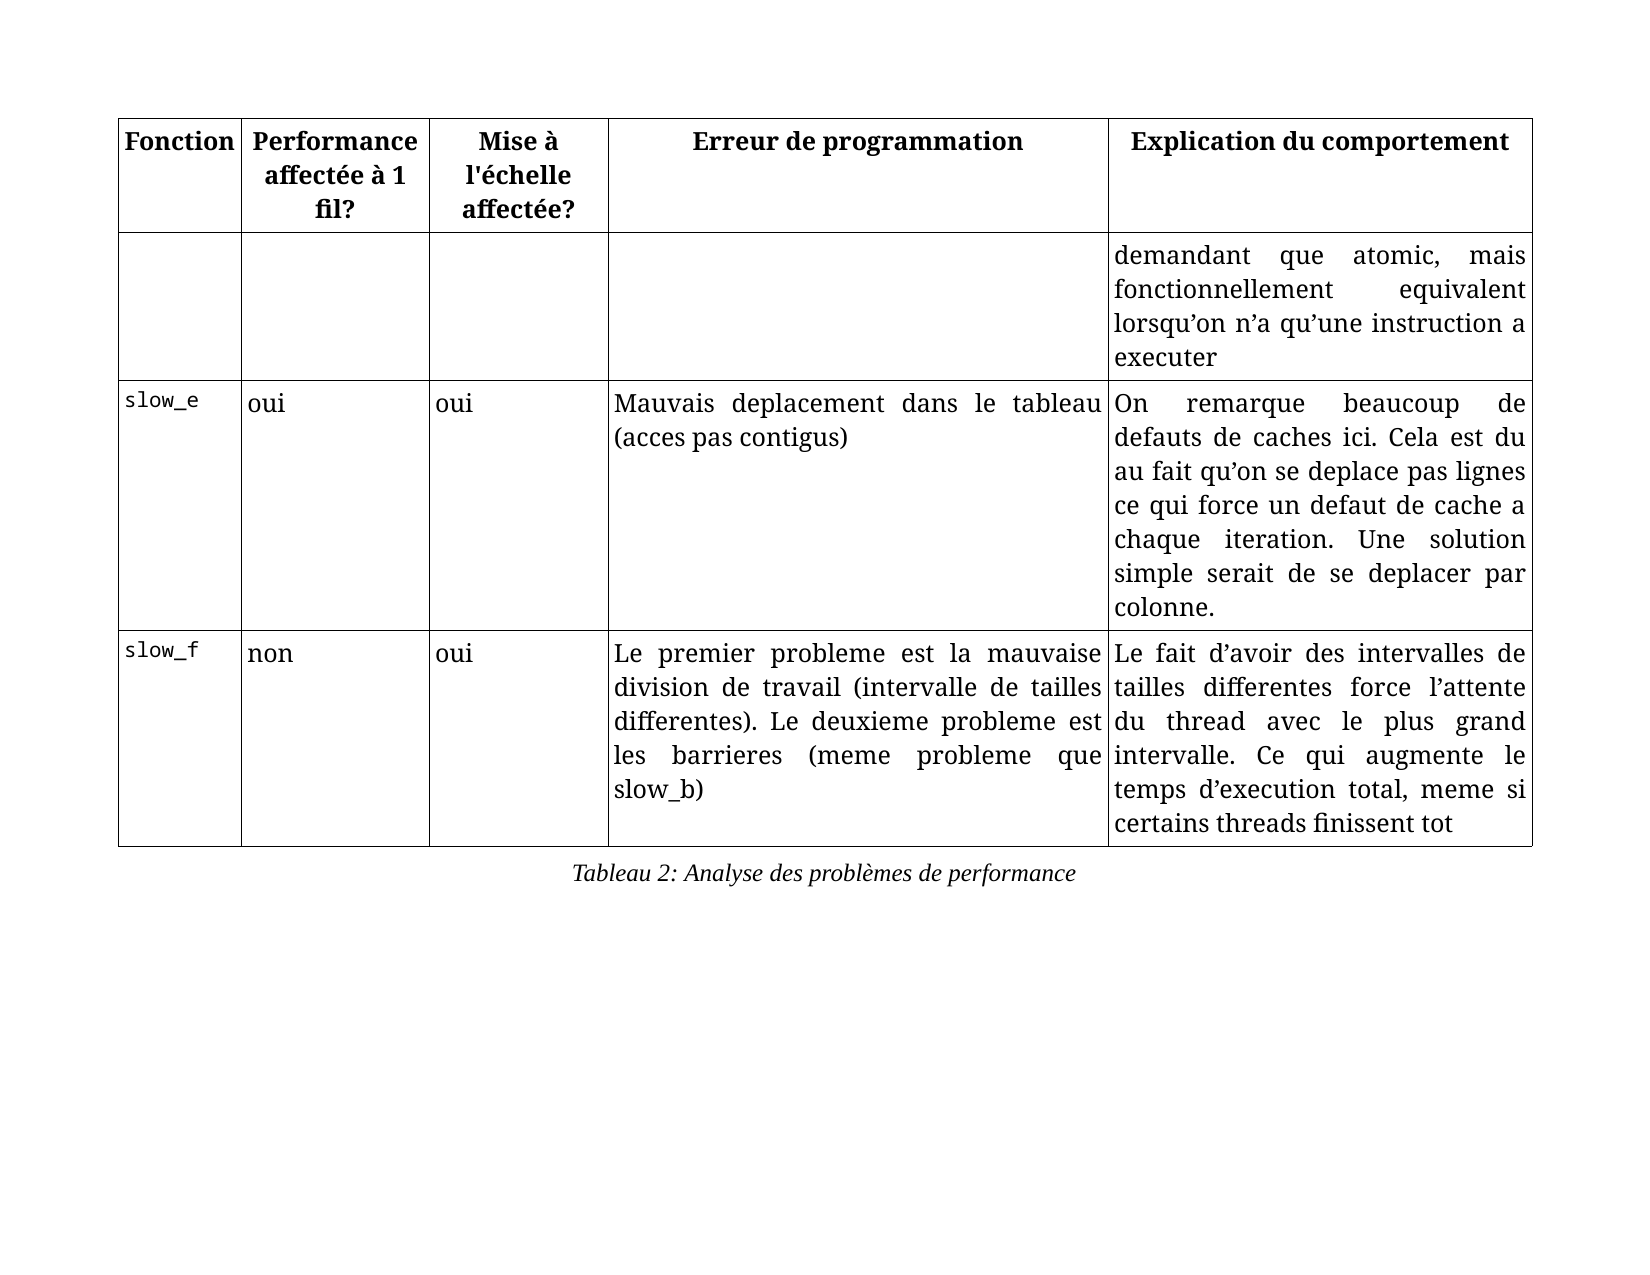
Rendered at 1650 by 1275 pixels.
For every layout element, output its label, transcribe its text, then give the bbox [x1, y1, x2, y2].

table_header Fonction [119, 119, 241, 232]
table_header Erreur de programmation [609, 119, 1108, 232]
text Tableau 2: Analyse des problèmes de performance [118, 858, 1532, 887]
table_header Mise à l'échelle affectée? [430, 119, 608, 232]
table_cell [430, 233, 608, 380]
table_cell Le fait d’avoir des intervalles de tailles differentes force l’attente du thread avec le plus grand intervalle. Ce qui augmente le temps d’execution total, meme si certains threads finissent tot [1109, 631, 1532, 846]
table_cell oui [430, 631, 608, 846]
table_header Explication du comportement [1109, 119, 1532, 232]
table_cell Le premier probleme est la mauvaise division de travail (intervalle de tailles differentes). Le deuxieme probleme est les barrieres (meme probleme que slow_b) [609, 631, 1108, 846]
table_cell [609, 233, 1108, 380]
table_cell [119, 233, 241, 380]
table_cell demandant que atomic, mais fonctionnellement equivalent lorsqu’on n’a qu’une instruction a executer [1109, 233, 1532, 380]
table_cell [242, 233, 429, 380]
table_cell non [242, 631, 429, 846]
table_cell Mauvais deplacement dans le tableau (acces pas contigus) [609, 381, 1108, 630]
table_cell On remarque beaucoup de defauts de caches ici. Cela est du au fait qu’on se deplace pas lignes ce qui force un defaut de cache a chaque iteration. Une solution simple serait de se deplacer par colonne. [1109, 381, 1532, 630]
table_cell oui [430, 381, 608, 630]
table_cell oui [242, 381, 429, 630]
table_header Performance affectée à 1 fil? [242, 119, 429, 232]
table_cell slow_e [119, 381, 241, 630]
table_cell slow_f [119, 631, 241, 846]
